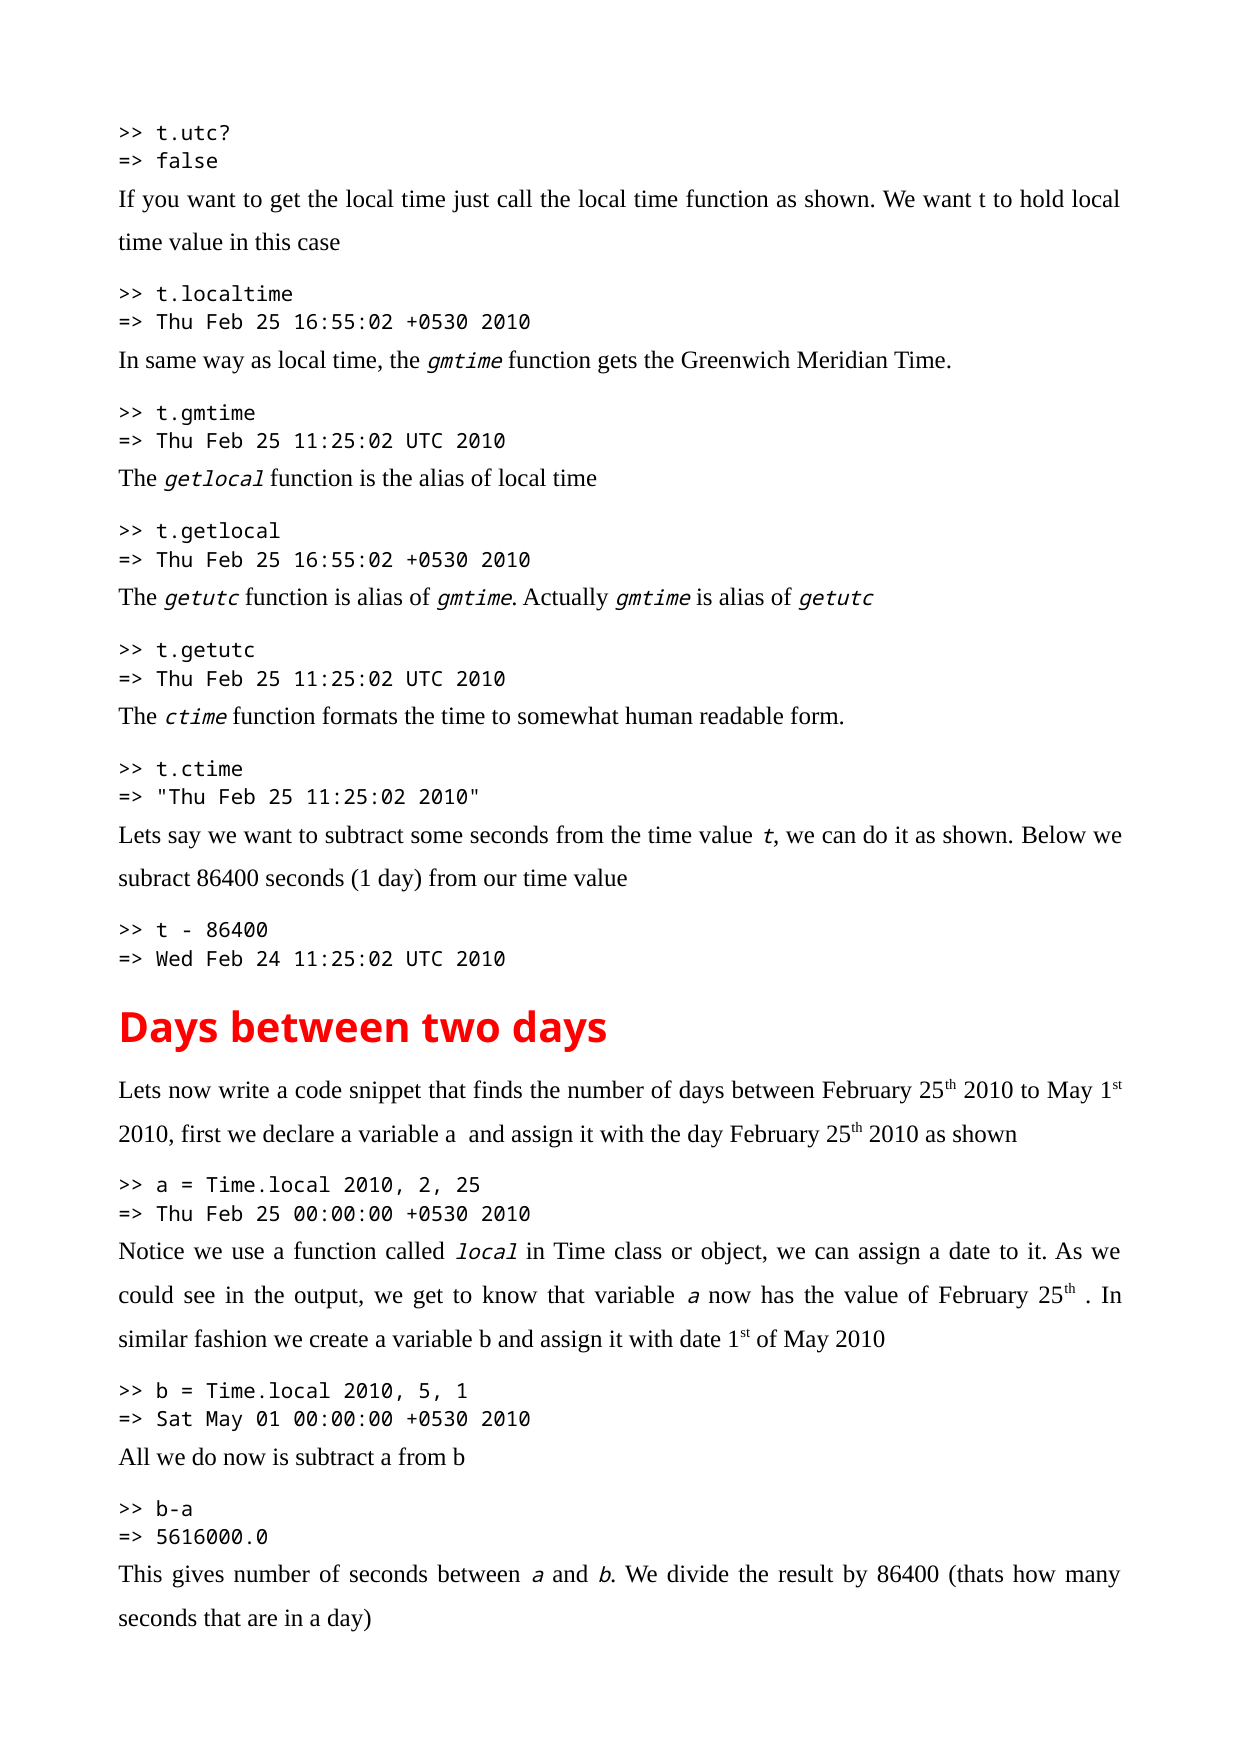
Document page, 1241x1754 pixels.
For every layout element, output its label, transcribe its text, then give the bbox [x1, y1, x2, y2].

text >> b-a [118, 1494, 1122, 1522]
text >> t.gmtime [118, 398, 1122, 426]
text Notice we use a function called local in Time class or object, we can assign a date to it. As we could see in the output, we get to know that variable a now has the value of February 25th . In similar fashion we create a variable b and assign it with date 1st of May 2010 [118, 1236, 1122, 1353]
text >> t - 86400 [118, 916, 1122, 944]
text >> t.utc? [118, 118, 1122, 147]
subtitle Days between two days [118, 997, 1122, 1054]
text => Thu Feb 25 11:25:02 UTC 2010 [118, 664, 1122, 692]
text This gives number of seconds between a and b. We divide the result by 86400 (thats how many seconds that are in a day) [118, 1559, 1122, 1632]
text The getlocal function is the alias of local time [118, 463, 1122, 493]
text Lets say we want to subtract some seconds from the time value t, we can do it as shown. Below we subract 86400 seconds (1 day) from our time value [118, 820, 1122, 892]
text => Thu Feb 25 11:25:02 UTC 2010 [118, 426, 1122, 454]
text >> t.getutc [118, 635, 1122, 664]
text => Wed Feb 24 11:25:02 UTC 2010 [118, 944, 1122, 972]
text >> t.getlocal [118, 516, 1122, 545]
text The ctime function formats the time to somewhat human readable form. [118, 701, 1122, 730]
text => Thu Feb 25 00:00:00 +0530 2010 [118, 1199, 1122, 1227]
text Lets now write a code snippet that finds the number of days between February 25th 2010 to May 1st 2010, first we declare a variable a and assign it with the day February 25th 2010 as shown [118, 1076, 1122, 1147]
text => "Thu Feb 25 11:25:02 2010" [118, 782, 1122, 811]
text All we do now is subtract a from b [118, 1442, 1122, 1471]
text If you want to get the local time just call the local time function as shown. We want t to hold local time value in this case [118, 184, 1122, 256]
text In same way as local time, the gmtime function gets the Greenwich Meridian Time. [118, 345, 1122, 374]
text => Sat May 01 00:00:00 +0530 2010 [118, 1404, 1122, 1433]
text >> t.localtime [118, 279, 1122, 307]
text >> t.ctime [118, 754, 1122, 782]
text => 5616000.0 [118, 1522, 1122, 1551]
text The getutc function is alias of gmtime. Actually gmtime is alias of getutc [118, 582, 1122, 612]
text => Thu Feb 25 16:55:02 +0530 2010 [118, 307, 1122, 336]
text >> b = Time.local 2010, 5, 1 [118, 1376, 1122, 1404]
text >> a = Time.local 2010, 2, 25 [118, 1171, 1122, 1199]
text => Thu Feb 25 16:55:02 +0530 2010 [118, 545, 1122, 573]
text => false [118, 147, 1122, 175]
